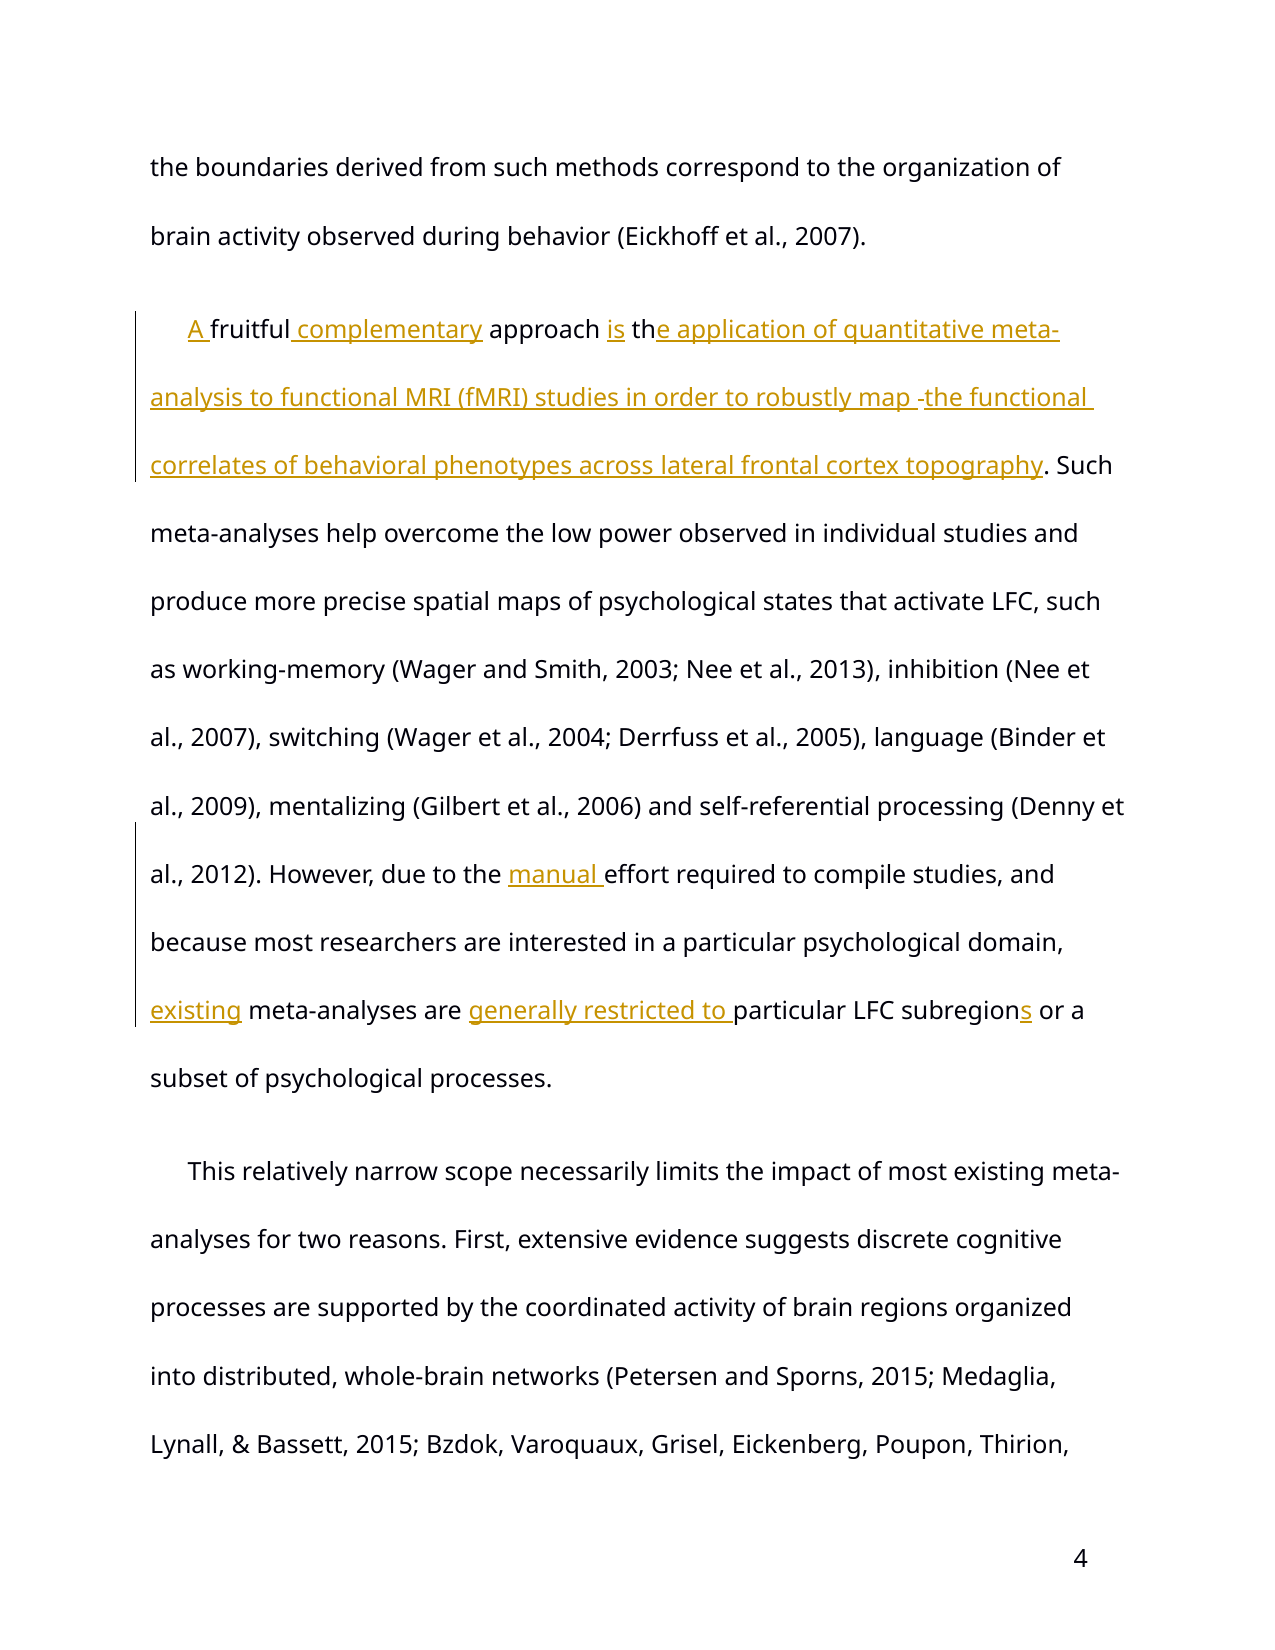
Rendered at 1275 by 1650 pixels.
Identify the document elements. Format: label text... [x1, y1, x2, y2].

text A fruitful complementary approach is the application of quantitative meta-analysis to functional MRI (fMRI) studies in order to robustly map the functional correlates of behavioral phenotypes across lateral frontal cortex topography. Such meta-analyses help overcome the low power observed in individual studies and produce more precise spatial maps of psychological states that activate LFC, such as working-memory (Wager and Smith, 2003; Nee et al., 2013), inhibition (Nee et al., 2007), switching (Wager et al., 2004; Derrfuss et al., 2005), language (Binder et al., 2009), mentalizing (Gilbert et al., 2006) and self-referential processing (Denny et al., 2012). However, due to the manual effort required to compile studies, and because most researchers are interested in a particular psychological domain, existing meta-analyses are generally restricted to particular LFC subregions or a subset of psychological processes. [150, 311, 1125, 1095]
text the boundaries derived from such methods correspond to the organization of brain activity observed during behavior (Eickhoff et al., 2007). [150, 150, 1125, 252]
text This relatively narrow scope necessarily limits the impact of most existing meta-analyses for two reasons. First, extensive evidence suggests discrete cognitive processes are supported by the coordinated activity of brain regions organized into distributed, whole-brain networks (Petersen and Sporns, 2015; Medaglia, Lynall, & Bassett, 2015; Bzdok, Varoquaux, Grisel, Eickenberg, Poupon, Thirion, [150, 1154, 1125, 1460]
